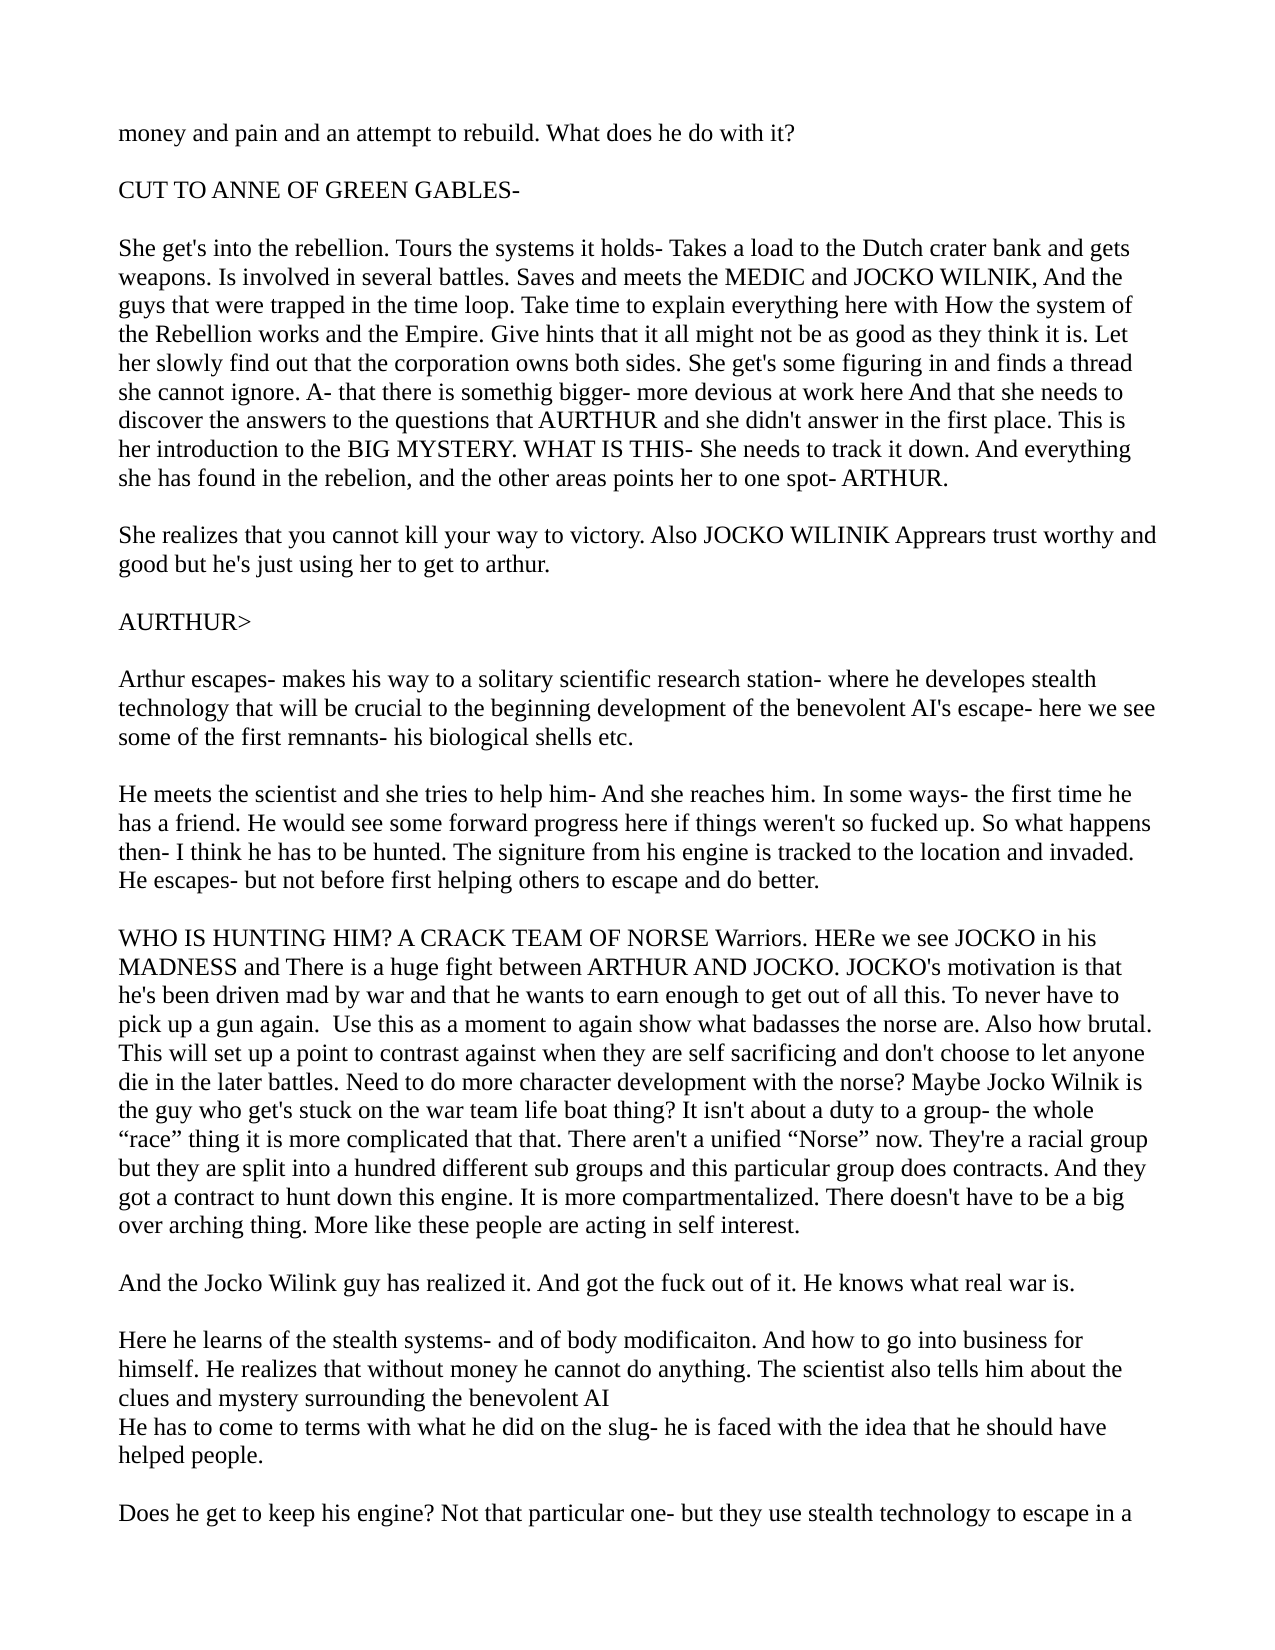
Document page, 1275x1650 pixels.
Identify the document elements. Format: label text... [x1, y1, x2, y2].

text money and pain and an attempt to rebuild. What does he do with it? CUT TO ANNE OF GREEN GABLES- She get's into the rebellion. Tours the systems it holds- Takes a load to the Dutch crater bank and gets weapons. Is involved in several battles. Saves and meets the MEDIC and JOCKO WILNIK, And the guys that were trapped in the time loop. Take time to explain everything here with How the system of the Rebellion works and the Empire. Give hints that it all might not be as good as they think it is. Let her slowly find out that the corporation owns both sides. She get's some figuring in and finds a thread she cannot ignore. A- that there is somethig bigger- more devious at work here And that she needs to discover the answers to the questions that AURTHUR and she didn't answer in the first place. This is her introduction to the BIG MYSTERY. WHAT IS THIS- She needs to track it down. And everything she has found in the rebelion, and the other areas points her to one spot- ARTHUR. She realizes that you cannot kill your way to victory. Also JOCKO WILINIK Apprears trust worthy and good but he's just using her to get to arthur. AURTHUR> [118, 118, 1157, 636]
text He has to come to terms with what he did on the slug- he is faced with the idea that he should have helped people. Does he get to keep his engine? Not that particular one- but they use stealth technology to escape in a [118, 1412, 1157, 1527]
text Arthur escapes- makes his way to a solitary scientific research station- where he developes stealth technology that will be crucial to the beginning development of the benevolent AI's escape- here we see some of the first remnants- his biological shells etc. He meets the scientist and she tries to help him- And she reaches him. In some ways- the first time he has a friend. He would see some forward progress here if things weren't so fucked up. So what happens then- I think he has to be hunted. The signiture from his engine is tracked to the location and invaded. He escapes- but not before first helping others to escape and do better. WHO IS HUNTING HIM? A CRACK TEAM OF NORSE Warriors. HERe we see JOCKO in his MADNESS and There is a huge fight between ARTHUR AND JOCKO. JOCKO's motivation is that he's been driven mad by war and that he wants to earn enough to get out of all this. To never have to pick up a gun again. Use this as a moment to again show what badasses the norse are. Also how brutal. This will set up a point to contrast against when they are self sacrificing and don't choose to let anyone die in the later battles. Need to do more character development with the norse? Maybe Jocko Wilnik is the guy who get's stuck on the war team life boat thing? It isn't about a duty to a group- the whole “race” thing it is more complicated that that. There aren't a unified “Norse” now. They're a racial group but they are split into a hundred different sub groups and this particular group does contracts. And they got a contract to hunt down this engine. It is more compartmentalized. There doesn't have to be a big over arching thing. More like these people are acting in self interest. And the Jocko Wilink guy has realized it. And got the fuck out of it. He knows what real war is. Here he learns of the stealth systems- and of body modificaiton. And how to go into business for himself. He realizes that without money he cannot do anything. The scientist also tells him about the clues and mystery surrounding the benevolent AI [118, 664, 1157, 1412]
